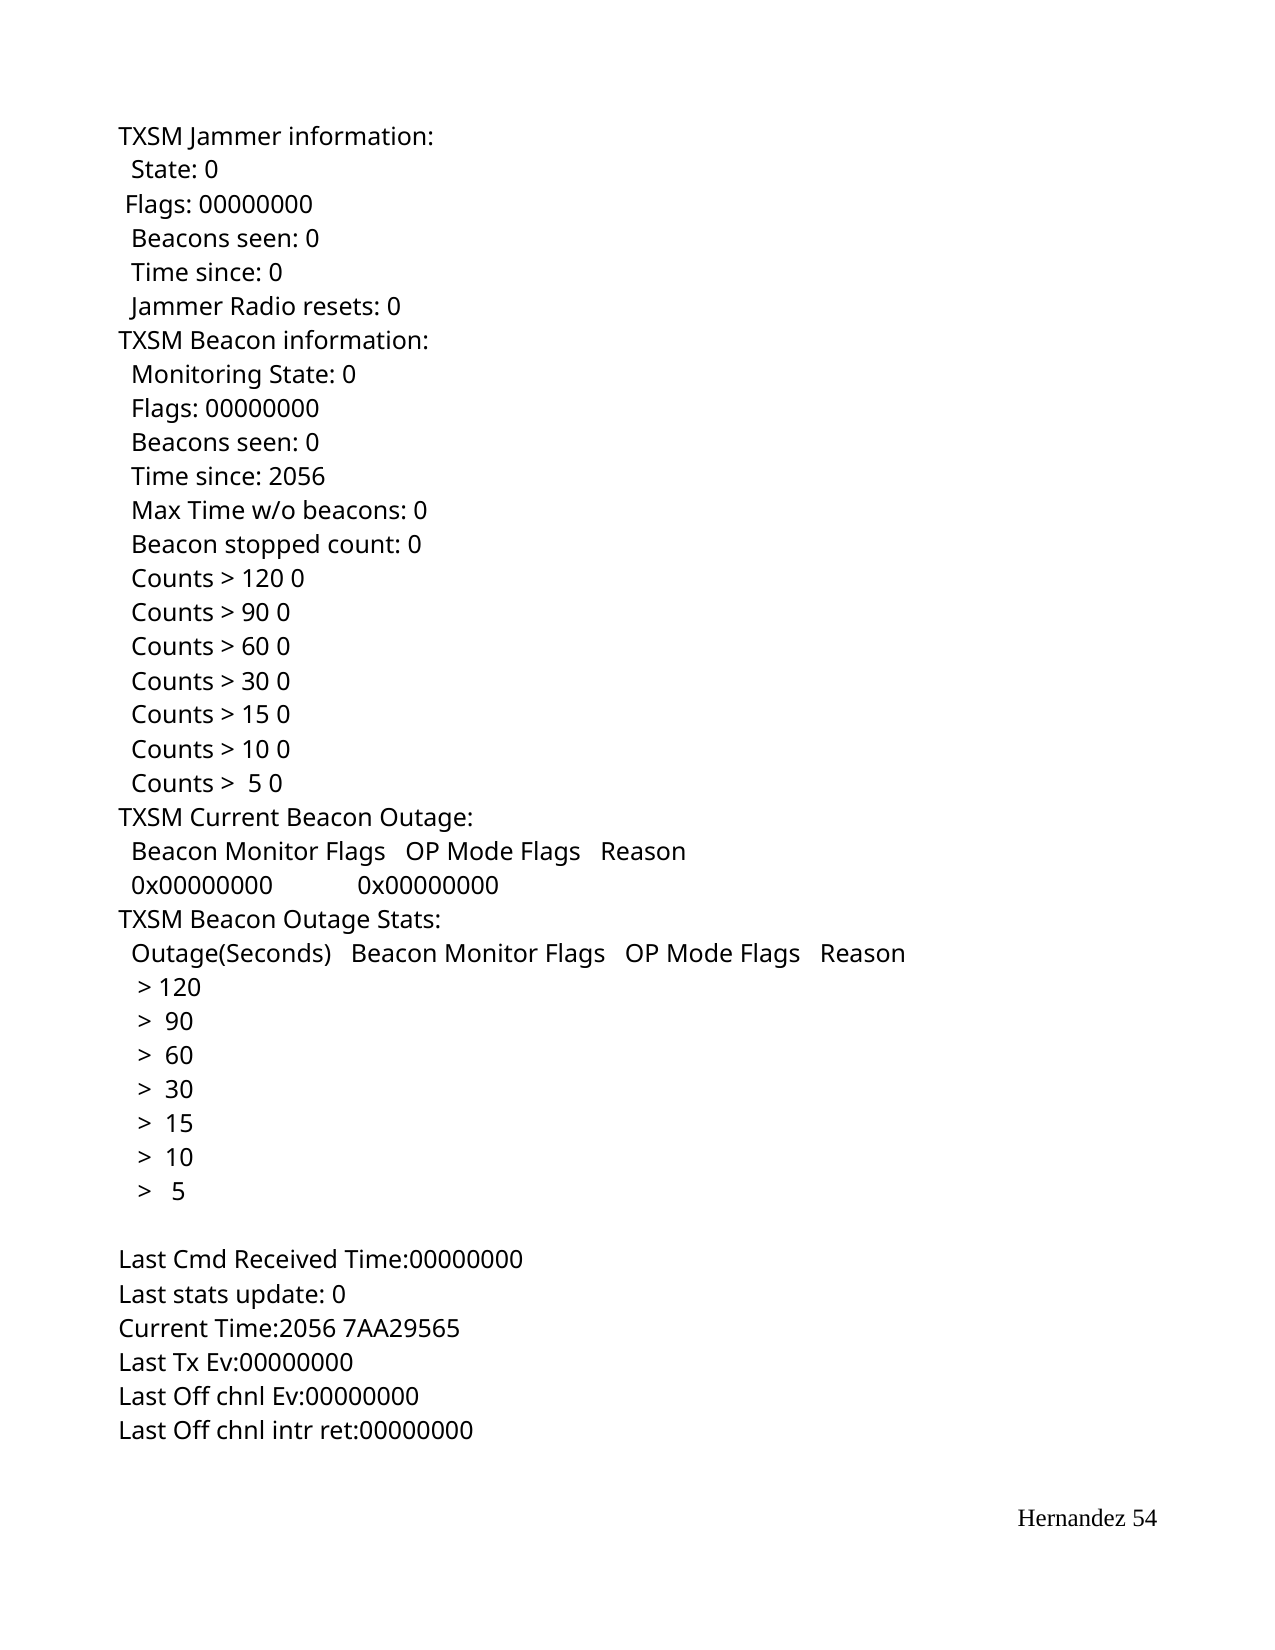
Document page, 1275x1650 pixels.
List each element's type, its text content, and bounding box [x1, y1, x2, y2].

text Current Time:2056 7AA29565 [118, 1310, 1157, 1344]
text Last Off chnl Ev:00000000 [118, 1378, 1157, 1412]
text Counts > 10 0 [118, 731, 1157, 765]
text Counts > 90 0 [118, 595, 1157, 629]
text TXSM Beacon Outage Stats: [118, 902, 1157, 936]
text 0x00000000 0x00000000 [118, 867, 1157, 902]
text Flags: 00000000 [118, 186, 1157, 220]
text Last Tx Ev:00000000 [118, 1344, 1157, 1378]
text Last stats update: 0 [118, 1276, 1157, 1310]
text TXSM Jammer information: [118, 118, 1157, 152]
text Max Time w/o beacons: 0 [118, 493, 1157, 527]
text Counts > 5 0 [118, 765, 1157, 799]
text Counts > 30 0 [118, 663, 1157, 697]
text Counts > 60 0 [118, 629, 1157, 663]
text State: 0 [118, 152, 1157, 186]
text Beacon stopped count: 0 [118, 527, 1157, 561]
text Last Off chnl intr ret:00000000 [118, 1412, 1157, 1447]
text Time since: 2056 [118, 459, 1157, 493]
text Jammer Radio resets: 0 [118, 288, 1157, 322]
text > 60 [118, 1038, 1157, 1072]
text TXSM Beacon information: [118, 322, 1157, 357]
text > 10 [118, 1140, 1157, 1174]
text > 15 [118, 1106, 1157, 1140]
text Last Cmd Received Time:00000000 [118, 1242, 1157, 1276]
text Outage(Seconds) Beacon Monitor Flags OP Mode Flags Reason [118, 936, 1157, 970]
text > 30 [118, 1072, 1157, 1106]
text Counts > 120 0 [118, 561, 1157, 595]
text Beacons seen: 0 [118, 425, 1157, 459]
text TXSM Current Beacon Outage: [118, 799, 1157, 833]
text Flags: 00000000 [118, 391, 1157, 425]
text > 120 [118, 970, 1157, 1004]
text Counts > 15 0 [118, 697, 1157, 731]
text > 5 [118, 1174, 1157, 1208]
text > 90 [118, 1004, 1157, 1038]
text Beacons seen: 0 [118, 220, 1157, 254]
text Time since: 0 [118, 254, 1157, 288]
text Beacon Monitor Flags OP Mode Flags Reason [118, 833, 1157, 867]
text Monitoring State: 0 [118, 357, 1157, 391]
